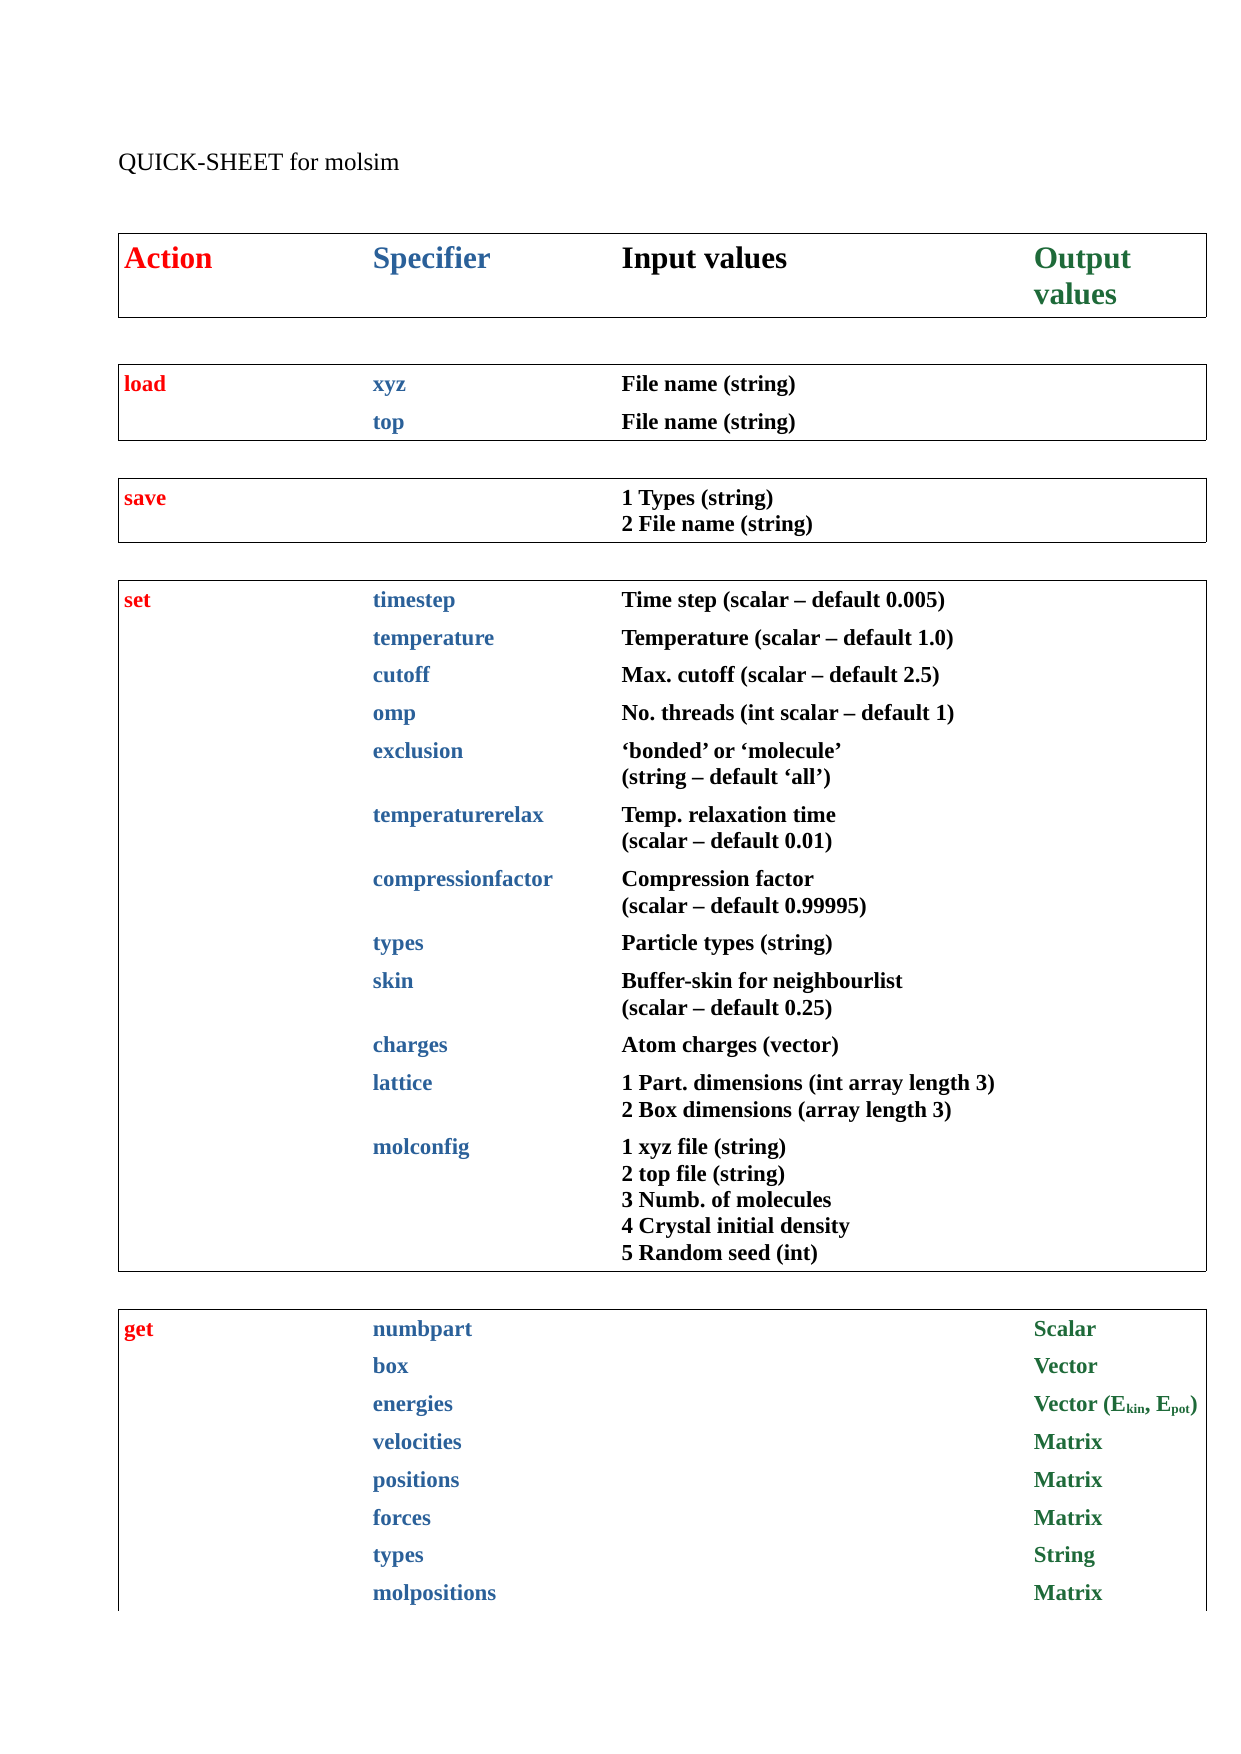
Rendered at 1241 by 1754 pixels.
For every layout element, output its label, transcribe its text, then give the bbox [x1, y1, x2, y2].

table_cell molpositions [367, 1574, 616, 1611]
table_cell [367, 318, 616, 364]
table_cell temperaturerelax [367, 795, 616, 859]
table_cell Temperature (scalar – default 1.0) [616, 618, 1028, 656]
table_cell energies [367, 1385, 616, 1422]
table_cell [616, 1423, 1028, 1460]
table_cell save [119, 479, 367, 542]
table_cell 1 Part. dimensions (int array length 3) 2 Box dimensions (array length 3) [616, 1064, 1028, 1128]
table_cell top [367, 402, 616, 440]
table_cell velocities [367, 1423, 616, 1460]
table_cell No. threads (int scalar – default 1) [616, 694, 1028, 731]
table_cell [367, 1272, 616, 1309]
table_cell [616, 1347, 1028, 1384]
table_cell Matrix [1028, 1460, 1206, 1498]
table_cell [119, 402, 367, 440]
table_cell [1028, 618, 1206, 656]
table_cell [119, 618, 367, 656]
table_cell [616, 441, 1028, 478]
table_cell [616, 1574, 1028, 1611]
table_header Action [119, 234, 367, 317]
table_header Input values [616, 234, 1028, 317]
table_cell [1028, 656, 1206, 693]
table_cell set [119, 581, 367, 618]
table_cell [367, 479, 616, 542]
table_cell [1028, 402, 1206, 440]
table_cell [1028, 694, 1206, 731]
table_cell [119, 656, 367, 693]
table_cell [119, 1064, 367, 1128]
table_cell String [1028, 1536, 1206, 1574]
table_cell xyz [367, 365, 616, 402]
table_cell [119, 1498, 367, 1536]
table_cell [119, 1423, 367, 1460]
table_cell [1028, 731, 1206, 795]
table_cell [119, 1385, 367, 1422]
table_cell Scalar [1028, 1310, 1206, 1347]
table_cell 1 xyz file (string) 2 top file (string) 3 Numb. of molecules 4 Crystal initial density 5 Random seed (int) [616, 1128, 1028, 1271]
table_cell [118, 441, 367, 478]
table_cell temperature [367, 618, 616, 656]
table_cell exclusion [367, 731, 616, 795]
table_cell [119, 694, 367, 731]
table_cell [1028, 1128, 1206, 1271]
table_cell types [367, 1536, 616, 1574]
table_cell 1 Types (string) 2 File name (string) [616, 479, 1028, 542]
table_cell lattice [367, 1064, 616, 1128]
table_cell load [119, 365, 367, 402]
table_cell Particle types (string) [616, 924, 1028, 962]
table_cell omp [367, 694, 616, 731]
table_cell types [367, 924, 616, 962]
table_cell [119, 1347, 367, 1384]
table_cell [1028, 318, 1206, 364]
table_cell [118, 1272, 367, 1309]
table_cell [1028, 543, 1206, 580]
table_cell [119, 860, 367, 924]
table_cell [1028, 441, 1206, 478]
table_cell Time step (scalar – default 0.005) [616, 581, 1028, 618]
table_cell Vector (Ekin, Epot) [1028, 1385, 1206, 1422]
table_cell [118, 543, 367, 580]
table_cell charges [367, 1026, 616, 1063]
table_cell [1028, 1026, 1206, 1063]
table_cell Temp. relaxation time (scalar – default 0.01) [616, 795, 1028, 859]
table_cell [616, 1536, 1028, 1574]
table_cell [616, 1310, 1028, 1347]
table_cell Max. cutoff (scalar – default 2.5) [616, 656, 1028, 693]
table_cell [1028, 860, 1206, 924]
table_cell Buffer-skin for neighbourlist (scalar – default 0.25) [616, 962, 1028, 1026]
table_cell [119, 795, 367, 859]
table_cell [616, 1272, 1028, 1309]
table_cell cutoff [367, 656, 616, 693]
table_cell molconfig [367, 1128, 616, 1271]
table_cell [119, 1574, 367, 1611]
text QUICK-SHEET for molsim [118, 147, 1122, 176]
table_cell [119, 731, 367, 795]
table_cell ‘bonded’ or ‘molecule’ (string – default ‘all’) [616, 731, 1028, 795]
table_cell Atom charges (vector) [616, 1026, 1028, 1063]
table_cell [118, 318, 367, 364]
table_cell [119, 1128, 367, 1271]
table_cell [616, 1460, 1028, 1498]
table_cell [1028, 1272, 1206, 1309]
table_cell Compression factor (scalar – default 0.99995) [616, 860, 1028, 924]
table_cell box [367, 1347, 616, 1384]
table_cell [367, 543, 616, 580]
table_cell [119, 962, 367, 1026]
table_cell Matrix [1028, 1423, 1206, 1460]
table_cell [119, 924, 367, 962]
table_cell Matrix [1028, 1498, 1206, 1536]
table_cell [119, 1460, 367, 1498]
table_cell [1028, 479, 1206, 542]
table_cell positions [367, 1460, 616, 1498]
table_cell [616, 1385, 1028, 1422]
table_cell Matrix [1028, 1574, 1206, 1611]
table_cell numbpart [367, 1310, 616, 1347]
table_cell [119, 1026, 367, 1063]
table_cell [616, 543, 1028, 580]
table_header Output values [1028, 234, 1206, 317]
table_cell File name (string) [616, 402, 1028, 440]
table_cell [1028, 581, 1206, 618]
table_header Specifier [367, 234, 616, 317]
table_cell [367, 441, 616, 478]
table_cell [1028, 365, 1206, 402]
table_cell timestep [367, 581, 616, 618]
table_cell forces [367, 1498, 616, 1536]
table_cell [1028, 1064, 1206, 1128]
table_cell [616, 1498, 1028, 1536]
table_cell compressionfactor [367, 860, 616, 924]
table_cell [1028, 962, 1206, 1026]
table_cell [119, 1536, 367, 1574]
table_cell [1028, 795, 1206, 859]
table_cell File name (string) [616, 365, 1028, 402]
table_cell skin [367, 962, 616, 1026]
table_cell Vector [1028, 1347, 1206, 1384]
table_cell [1028, 924, 1206, 962]
table_cell [616, 318, 1028, 364]
table_cell get [119, 1310, 367, 1347]
